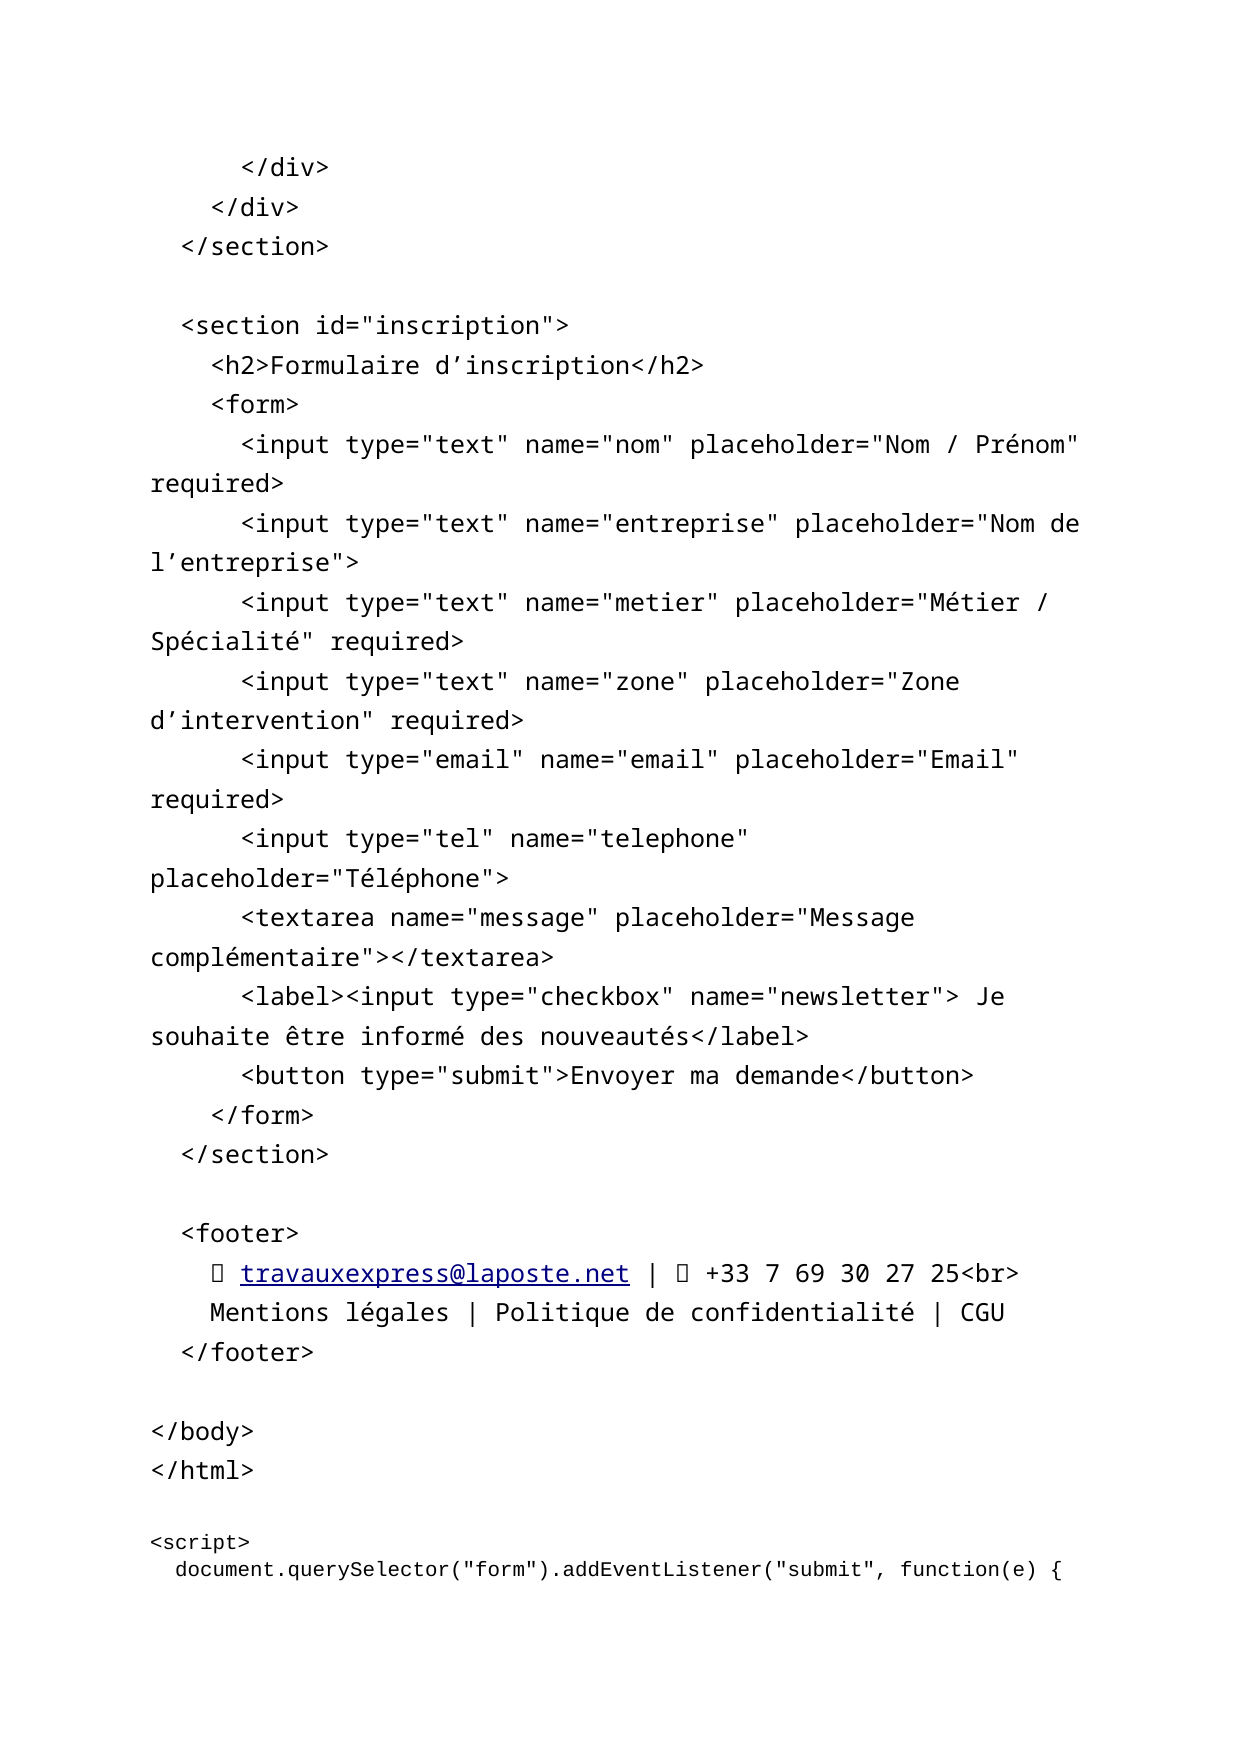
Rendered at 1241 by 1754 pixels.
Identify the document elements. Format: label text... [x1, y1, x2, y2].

text </div> </div> </section> <section id="inscription"> <h2>Formulaire d’inscription</h2> <form> <input type="text" name="nom" placeholder="Nom / Prénom" required> <input type="text" name="entreprise" placeholder="Nom de l’entreprise"> <input type="text" name="metier" placeholder="Métier / Spécialité" required> <input type="text" name="zone" placeholder="Zone d’intervention" required> <input type="email" name="email" placeholder="Email" required> <input type="tel" name="telephone" placeholder="Téléphone"> <textarea name="message" placeholder="Message complémentaire"></textarea> <label><input type="checkbox" name="newsletter"> Je souhaite être informé des nouveautés</label> <button type="submit">Envoyer ma demande</button> </form> </section> <footer> 📧 travauxexpress@laposte.net | 📱 +33 7 69 30 27 25<br> Mentions légales | Politique de confidentialité | CGU </footer> </body> </html> [150, 150, 1090, 1526]
text document.querySelector("form").addEventListener("submit", function(e) { [150, 1559, 1090, 1583]
text <script> [150, 1532, 1090, 1555]
